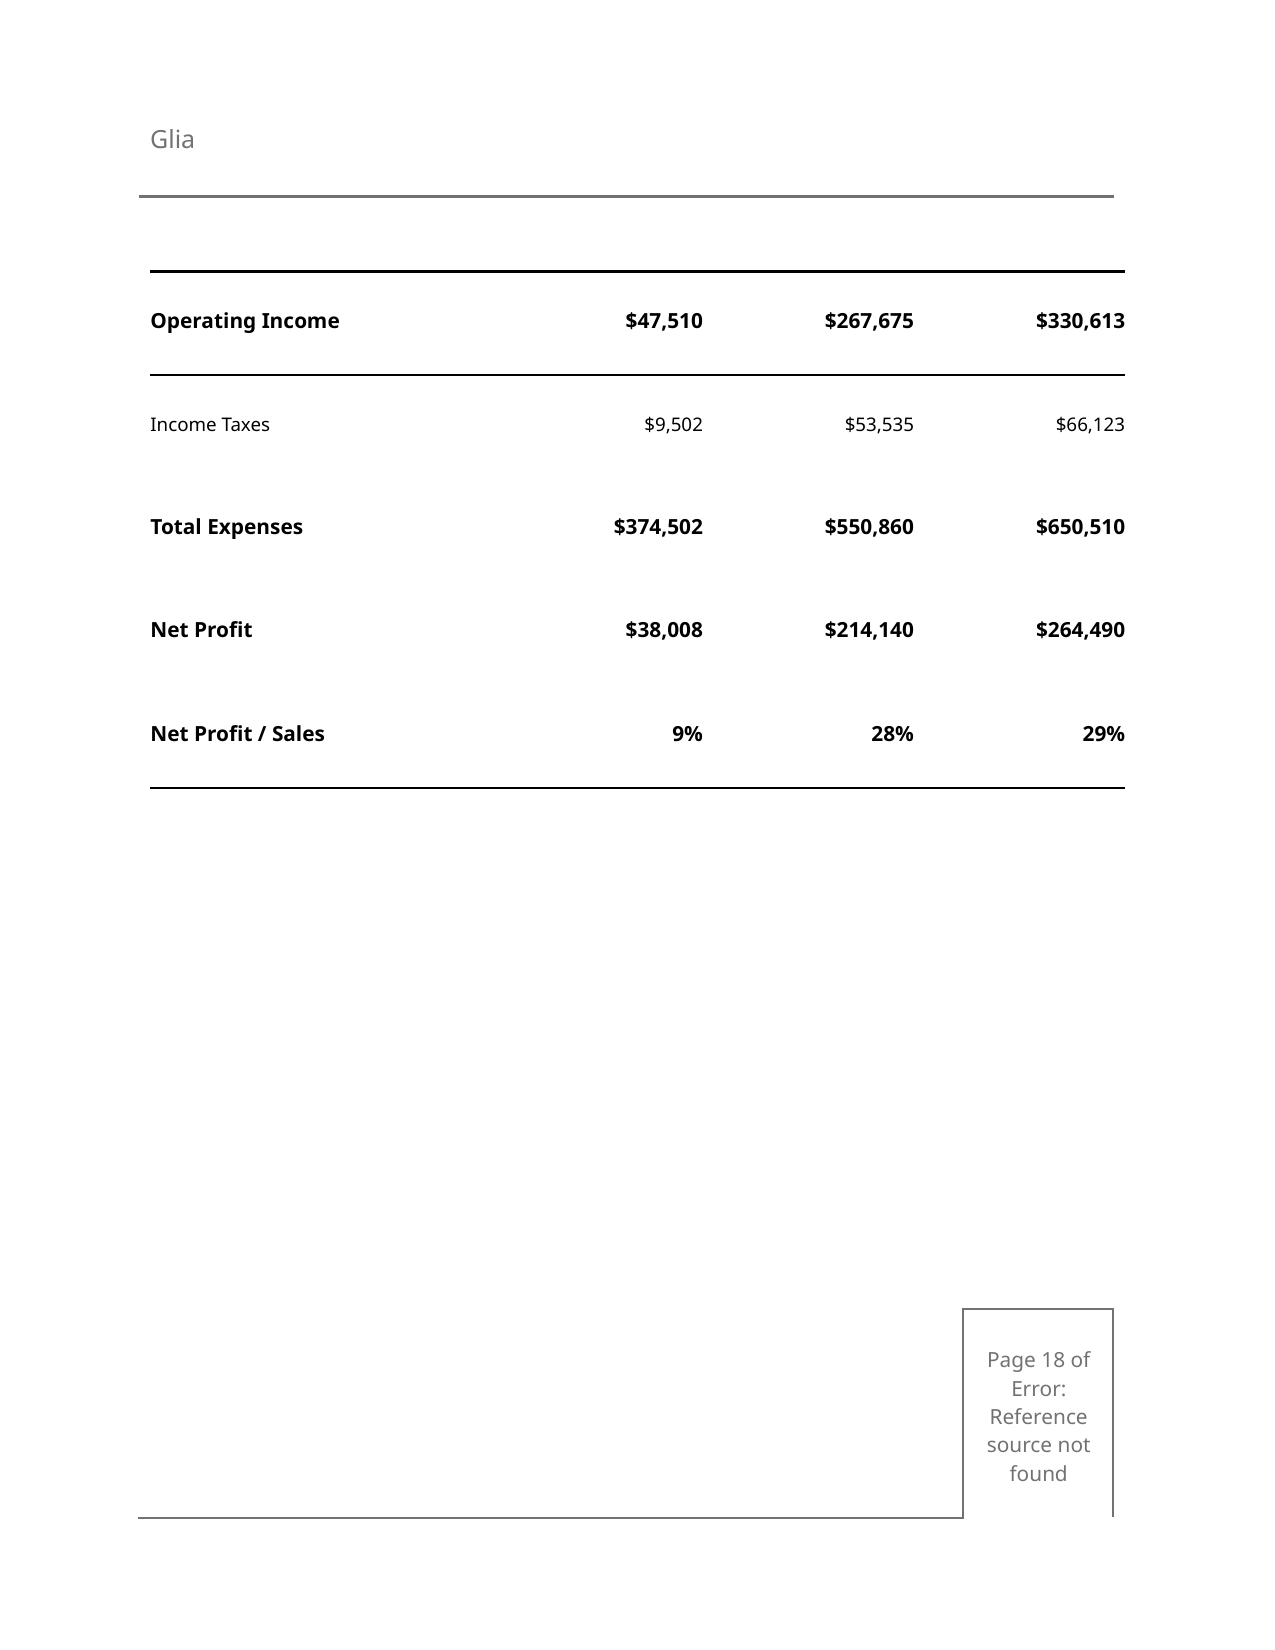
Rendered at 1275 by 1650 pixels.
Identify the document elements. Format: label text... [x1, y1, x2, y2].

table_cell Operating Income [150, 273, 492, 374]
table_cell Net Profit / Sales [150, 683, 492, 787]
table_cell 29% [914, 683, 1125, 787]
table_cell Total Expenses [150, 476, 492, 580]
table_cell 9% [492, 683, 703, 787]
table_cell 28% [703, 683, 914, 787]
table_cell $38,008 [492, 580, 703, 683]
table_cell $330,613 [914, 273, 1125, 374]
table_cell $650,510 [914, 476, 1125, 580]
table_cell $53,535 [703, 376, 914, 476]
table_cell $214,140 [703, 580, 914, 683]
table_cell $66,123 [914, 376, 1125, 476]
table_cell $550,860 [703, 476, 914, 580]
table_cell Net Profit [150, 580, 492, 683]
table_cell $374,502 [492, 476, 703, 580]
table_cell $47,510 [492, 273, 703, 374]
table_cell $9,502 [492, 376, 703, 476]
table_cell $267,675 [703, 273, 914, 374]
table_cell Income Taxes [150, 376, 492, 476]
table_cell $264,490 [914, 580, 1125, 683]
